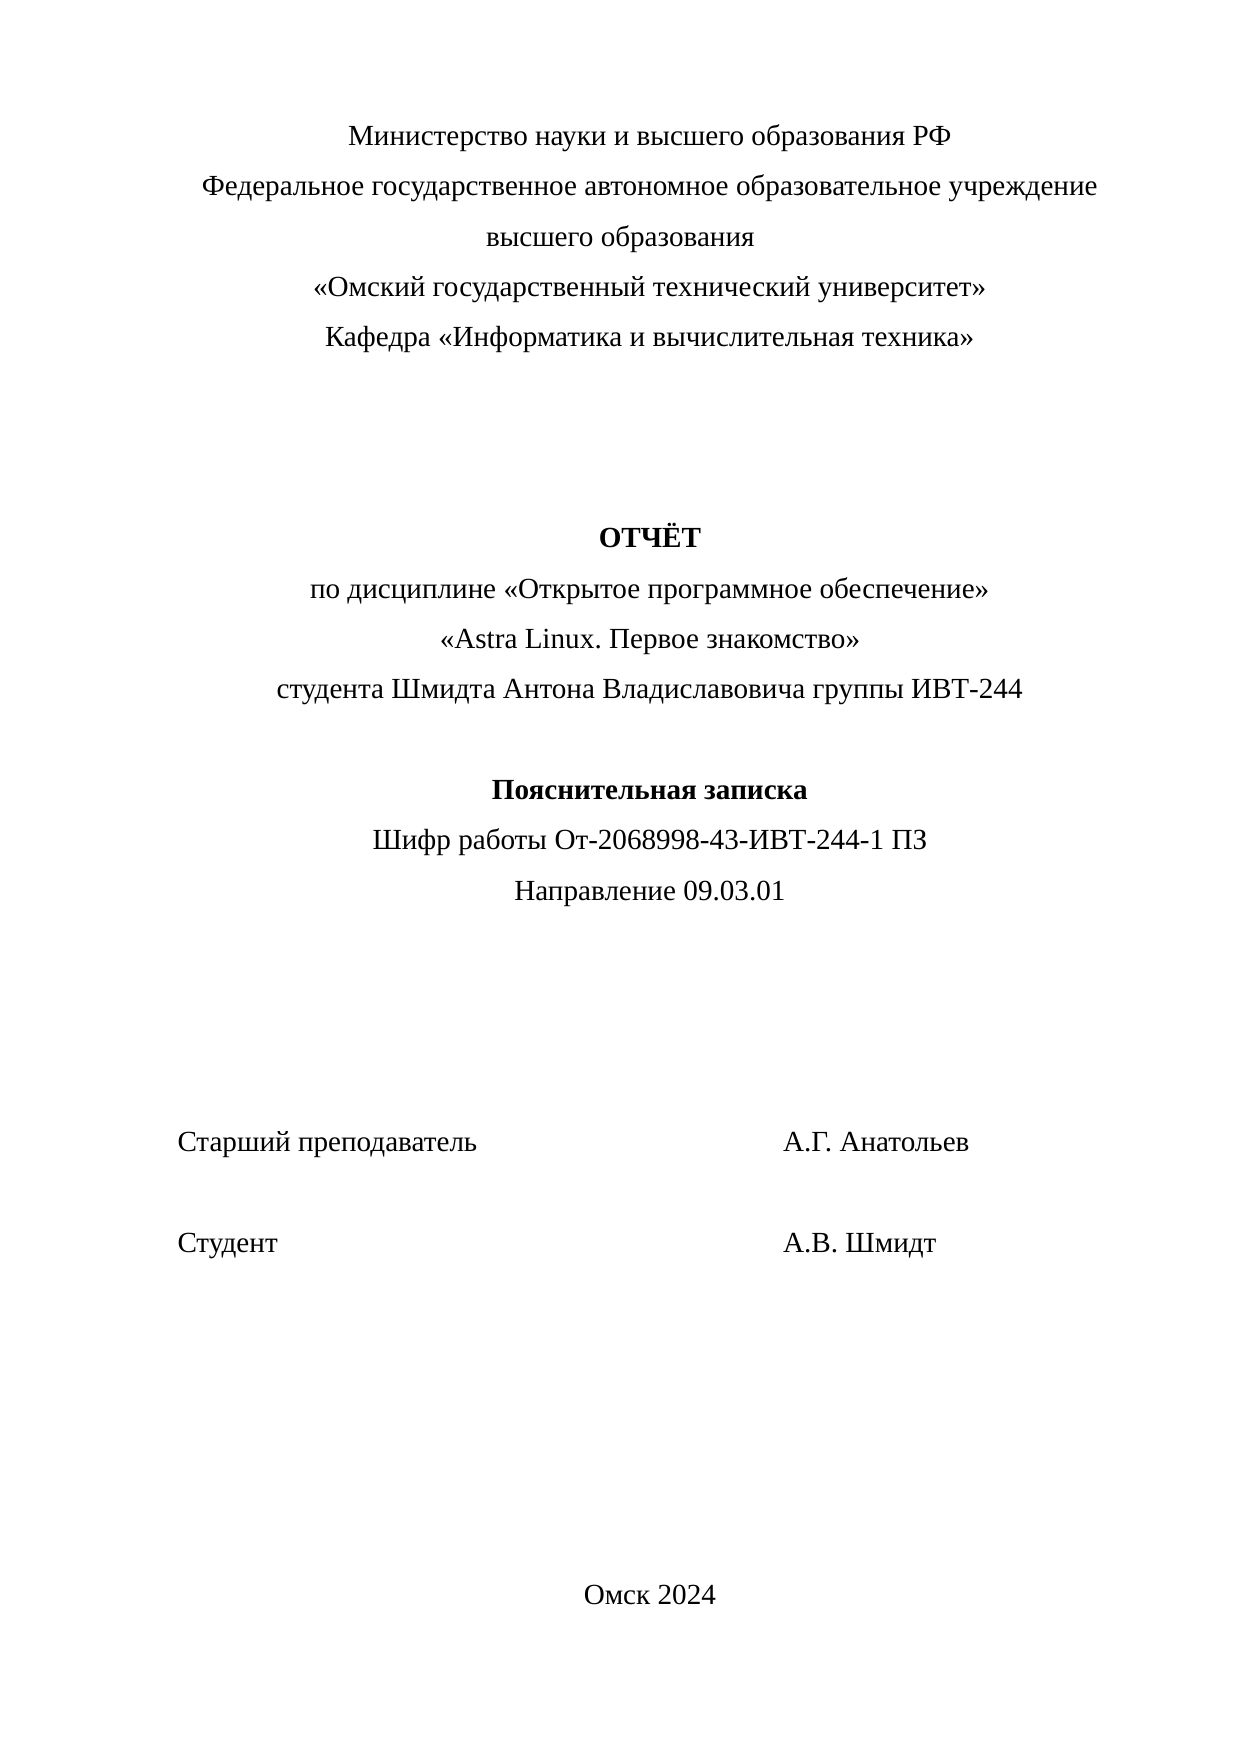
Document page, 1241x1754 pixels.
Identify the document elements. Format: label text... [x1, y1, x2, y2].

text студента Шмидта Антона Владиславовича группы ИВТ-244 [118, 672, 1122, 705]
text Федеральное государственное автономное образовательное учреждение высшего образования [118, 168, 1122, 252]
text «Омский государственный технический университет» [118, 269, 1122, 303]
text Министерство науки и высшего образования РФ [118, 118, 1122, 152]
text «Astra Linux. Первое знакомство» [118, 621, 1122, 655]
text ОТЧЁТ [118, 521, 1122, 554]
text Шифр работы От-2068998-43-ИВТ-244-1 ПЗ [118, 822, 1122, 856]
text Кафедра «Информатика и вычислительная техника» [118, 319, 1122, 353]
text Направление 09.03.01 [118, 873, 1122, 906]
text Студент А.В. Шмидт [118, 1225, 1122, 1258]
text по дисциплине «Открытое программное обеспечение» [118, 571, 1122, 604]
text Пояснительная записка [118, 772, 1122, 806]
text Омск 2024 [118, 1577, 1122, 1611]
text Старший преподаватель А.Г. Анатольев [118, 1124, 1122, 1158]
